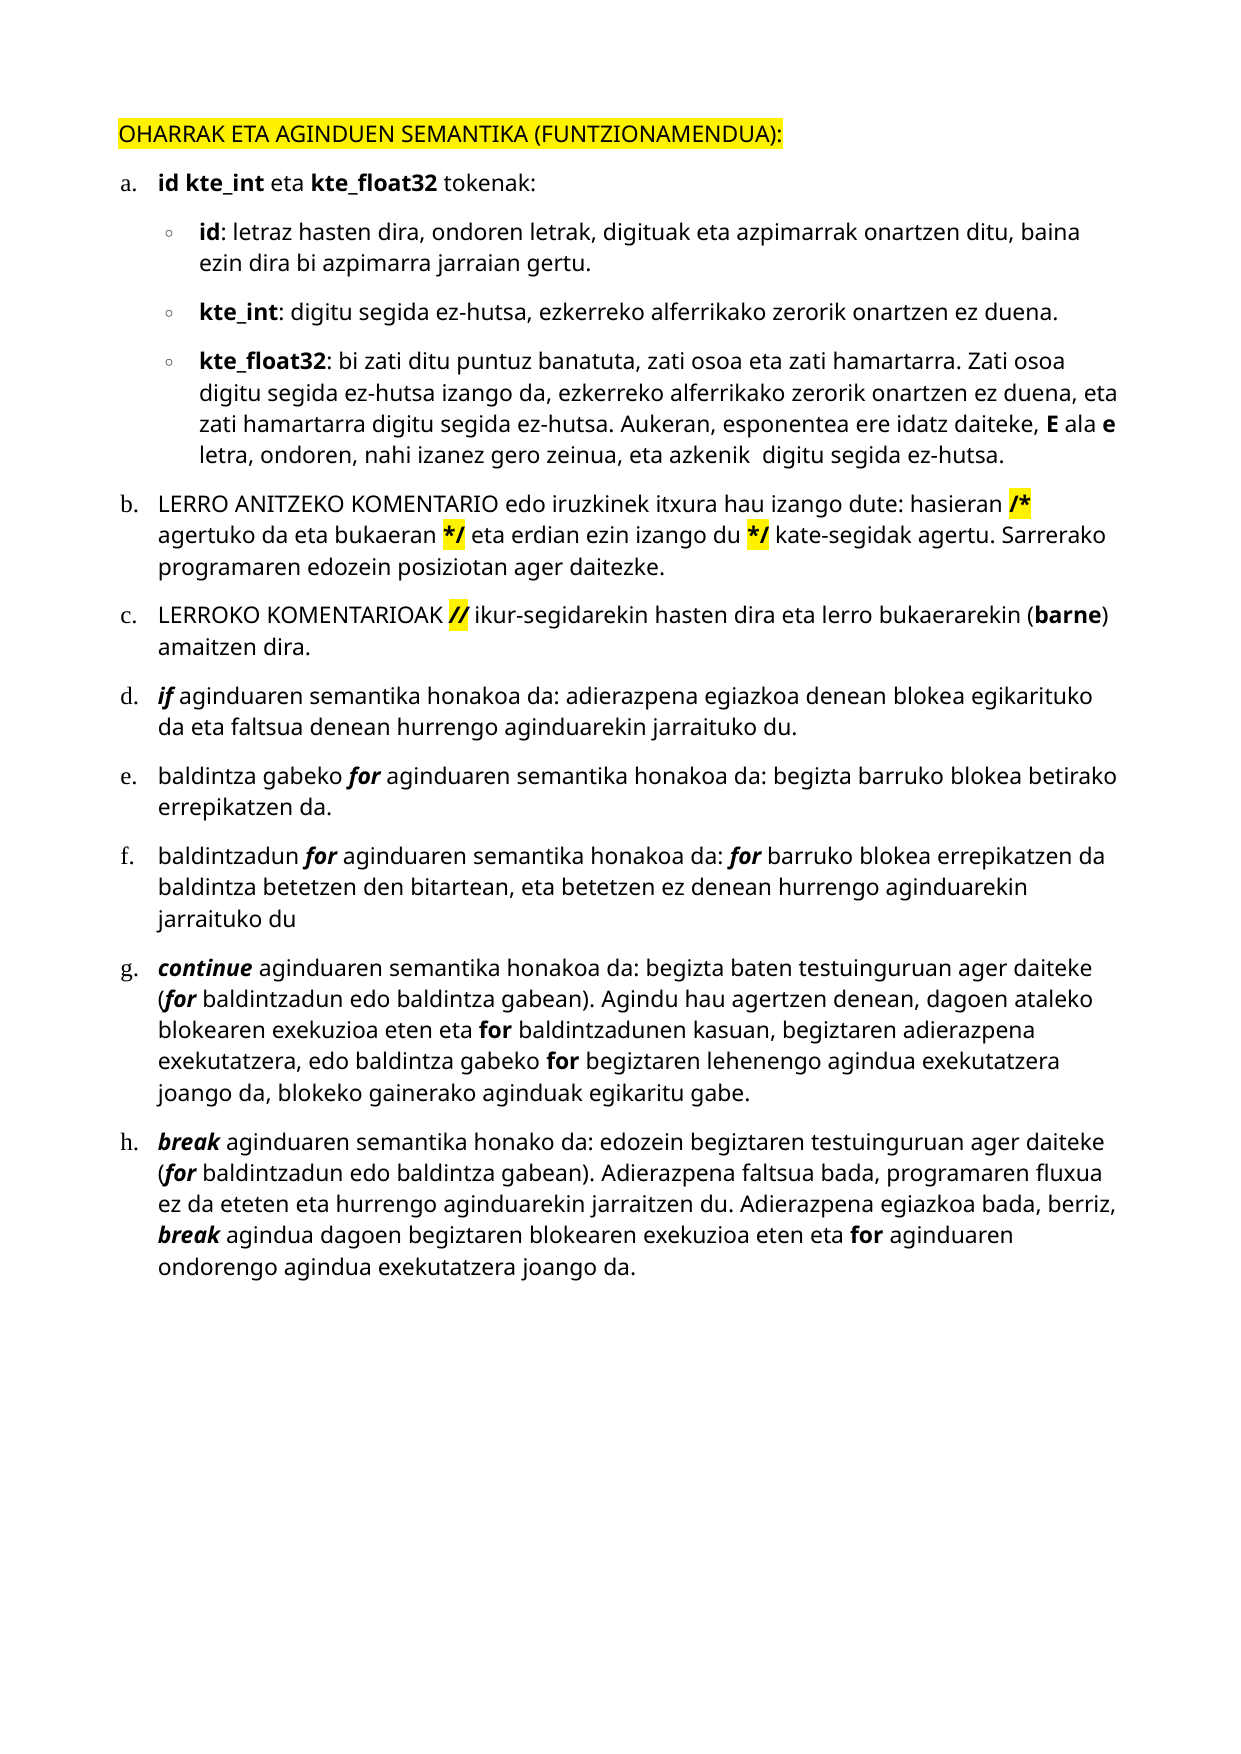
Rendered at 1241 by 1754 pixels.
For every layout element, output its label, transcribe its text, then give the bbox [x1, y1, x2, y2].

list kte_int: digitu segida ez-hutsa, ezkerreko alferrikako zerorik onartzen ez duena. [161, 296, 1122, 327]
text OHARRAK ETA AGINDUEN SEMANTIKA (FUNTZIONAMENDUA): [118, 118, 1122, 149]
list LERRO ANITZEKO KOMENTARIO edo iruzkinek itxura hau izango dute: hasieran /* agertuko da eta bukaeran */ eta erdian ezin izango du */ kate-segidak agertu. Sarrerako programaren edozein posiziotan ager daitezke. [120, 488, 1122, 582]
list id kte_int eta kte_float32 tokenak: [120, 167, 1122, 198]
list if aginduaren semantika honakoa da: adierazpena egiazkoa denean blokea egikarituko da eta faltsua denean hurrengo aginduarekin jarraituko du. [120, 679, 1122, 742]
list baldintza gabeko for aginduaren semantika honakoa da: begizta barruko blokea betirako errepikatzen da. [120, 760, 1122, 822]
list kte_float32: bi zati ditu puntuz banatuta, zati osoa eta zati hamartarra. Zati osoa digitu segida ez-hutsa izango da, ezkerreko alferrikako zerorik onartzen ez duena, eta zati hamartarra digitu segida ez-hutsa. Aukeran, esponentea ere idatz daiteke, E ala e letra, ondoren, nahi izanez gero zeinua, eta azkenik digitu segida ez-hutsa. [161, 345, 1122, 470]
list baldintzadun for aginduaren semantika honakoa da: for barruko blokea errepikatzen da baldintza betetzen den bitartean, eta betetzen ez denean hurrengo aginduarekin jarraituko du [120, 840, 1122, 934]
list id: letraz hasten dira, ondoren letrak, digituak eta azpimarrak onartzen ditu, baina ezin dira bi azpimarra jarraian gertu. [161, 216, 1122, 278]
list LERROKO KOMENTARIOAK // ikur-segidarekin hasten dira eta lerro bukaerarekin (barne) amaitzen dira. [120, 599, 1122, 662]
list continue aginduaren semantika honakoa da: begizta baten testuinguruan ager daiteke (for baldintzadun edo baldintza gabean). Agindu hau agertzen denean, dagoen ataleko blokearen exekuzioa eten eta for baldintzadunen kasuan, begiztaren adierazpena exekutatzera, edo baldintza gabeko for begiztaren lehenengo agindua exekutatzera joango da, blokeko gainerako aginduak egikaritu gabe. [120, 951, 1122, 1108]
list break aginduaren semantika honako da: edozein begiztaren testuinguruan ager daiteke (for baldintzadun edo baldintza gabean). Adierazpena faltsua bada, programaren fluxua ez da eteten eta hurrengo aginduarekin jarraitzen du. Adierazpena egiazkoa bada, berriz, break agindua dagoen begiztaren blokearen exekuzioa eten eta for aginduaren ondorengo agindua exekutatzera joango da. [120, 1125, 1122, 1282]
